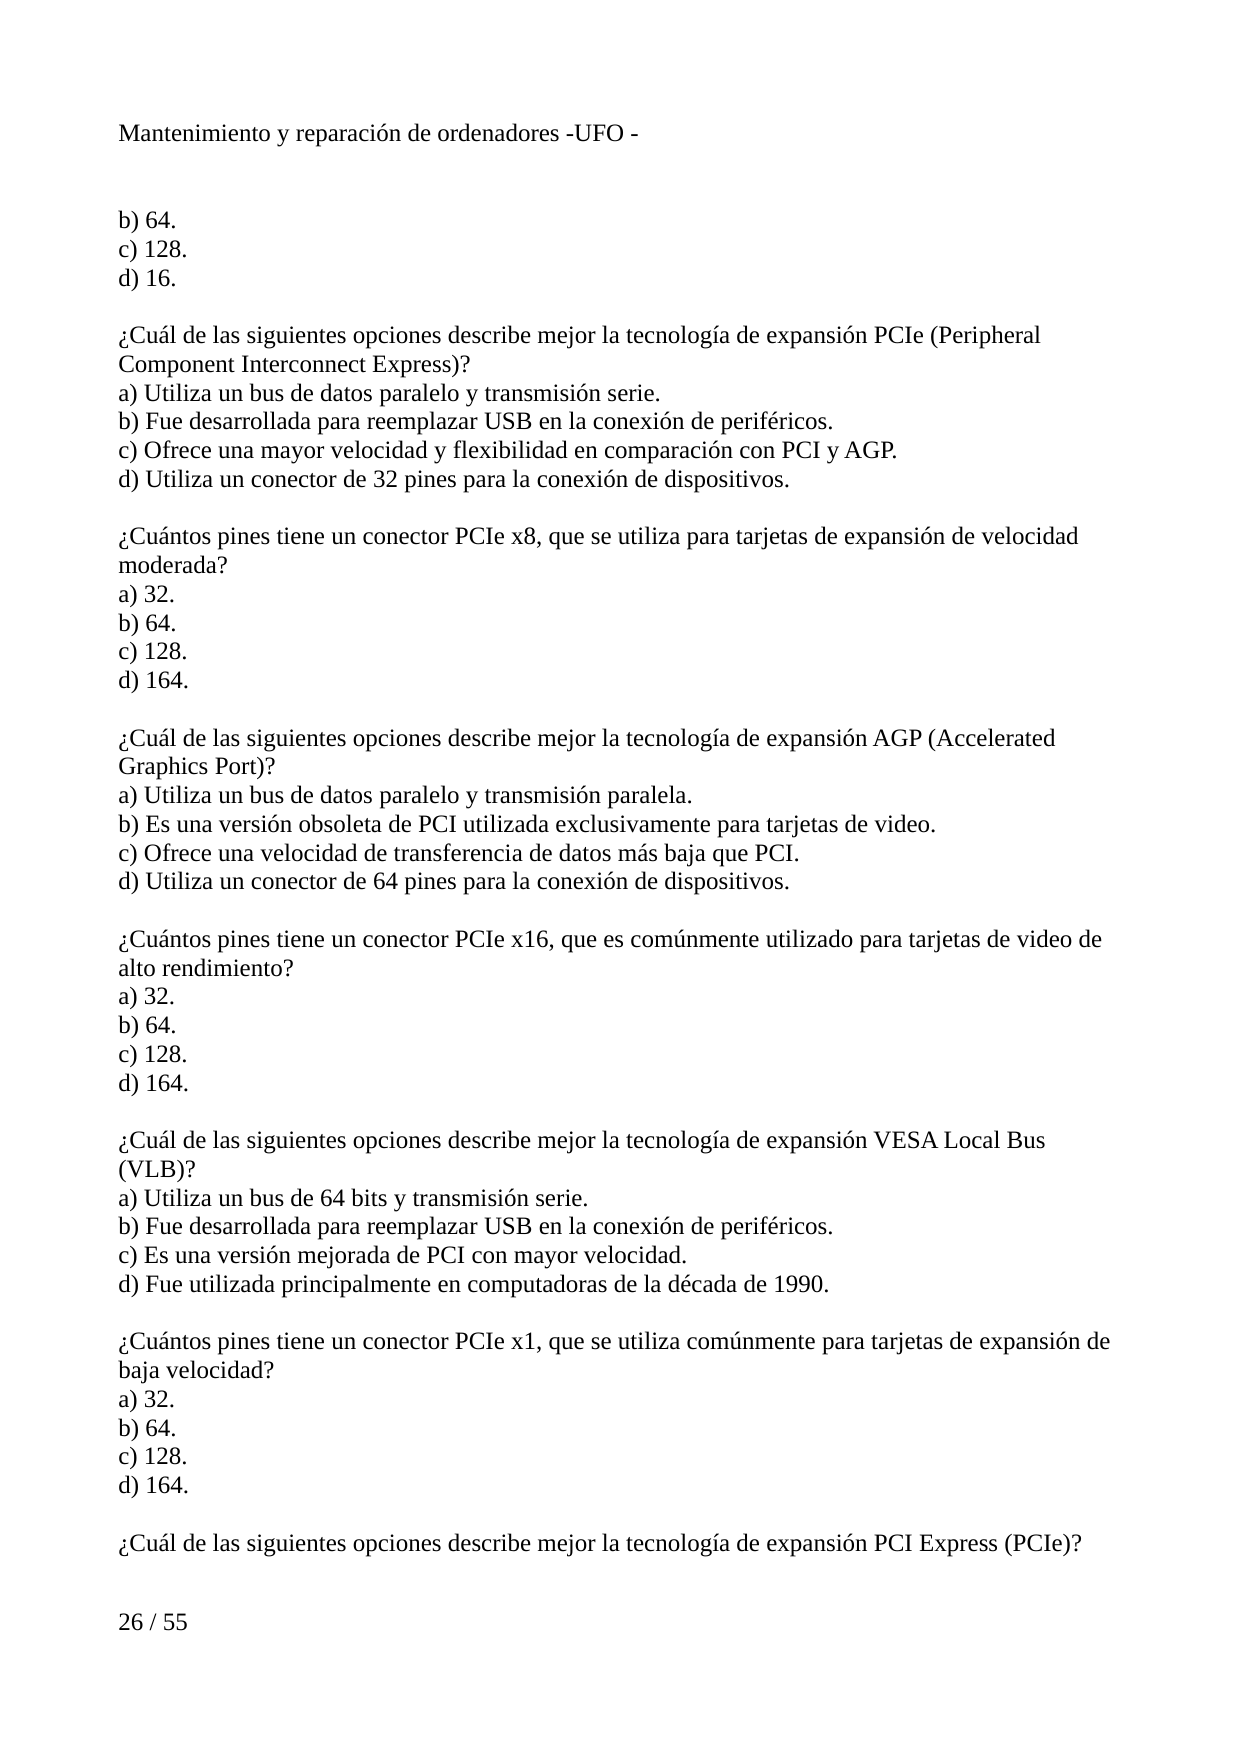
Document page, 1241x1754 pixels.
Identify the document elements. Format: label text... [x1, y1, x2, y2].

text c) Es una versión mejorada de PCI con mayor velocidad. [118, 1240, 1122, 1269]
text b) 64. [118, 1413, 1122, 1441]
text d) Utiliza un conector de 32 pines para la conexión de dispositivos. [118, 464, 1122, 493]
text d) 16. [118, 263, 1122, 291]
text ¿Cuál de las siguientes opciones describe mejor la tecnología de expansión PCI Express (PCIe)? [118, 1528, 1122, 1556]
text ¿Cuántos pines tiene un conector PCIe x8, que se utiliza para tarjetas de expansión de velocidad moderada? [118, 521, 1122, 579]
text a) Utiliza un bus de datos paralelo y transmisión paralela. [118, 780, 1122, 809]
text d) Utiliza un conector de 64 pines para la conexión de dispositivos. [118, 866, 1122, 895]
text a) 32. [118, 1384, 1122, 1413]
text b) Es una versión obsoleta de PCI utilizada exclusivamente para tarjetas de video. [118, 809, 1122, 838]
text ¿Cuál de las siguientes opciones describe mejor la tecnología de expansión AGP (Accelerated Graphics Port)? [118, 723, 1122, 780]
text b) 64. [118, 608, 1122, 636]
text a) Utiliza un bus de 64 bits y transmisión serie. [118, 1183, 1122, 1211]
text ¿Cuál de las siguientes opciones describe mejor la tecnología de expansión PCIe (Peripheral Component Interconnect Express)? [118, 320, 1122, 378]
text d) 164. [118, 1068, 1122, 1096]
text b) Fue desarrollada para reemplazar USB en la conexión de periféricos. [118, 1211, 1122, 1240]
text ¿Cuántos pines tiene un conector PCIe x1, que se utiliza comúnmente para tarjetas de expansión de baja velocidad? [118, 1326, 1122, 1384]
text c) 128. [118, 1441, 1122, 1470]
text ¿Cuál de las siguientes opciones describe mejor la tecnología de expansión VESA Local Bus (VLB)? [118, 1125, 1122, 1183]
text ¿Cuántos pines tiene un conector PCIe x16, que es comúnmente utilizado para tarjetas de video de alto rendimiento? [118, 924, 1122, 981]
text c) 128. [118, 1039, 1122, 1068]
text b) 64. [118, 205, 1122, 234]
text c) 128. [118, 234, 1122, 263]
text a) 32. [118, 981, 1122, 1010]
text c) Ofrece una velocidad de transferencia de datos más baja que PCI. [118, 838, 1122, 866]
text d) 164. [118, 1470, 1122, 1499]
text c) 128. [118, 636, 1122, 665]
text d) Fue utilizada principalmente en computadoras de la década de 1990. [118, 1269, 1122, 1298]
text b) 64. [118, 1010, 1122, 1039]
text d) 164. [118, 665, 1122, 694]
text b) Fue desarrollada para reemplazar USB en la conexión de periféricos. [118, 406, 1122, 435]
text c) Ofrece una mayor velocidad y flexibilidad en comparación con PCI y AGP. [118, 435, 1122, 464]
text a) Utiliza un bus de datos paralelo y transmisión serie. [118, 378, 1122, 406]
text a) 32. [118, 579, 1122, 608]
